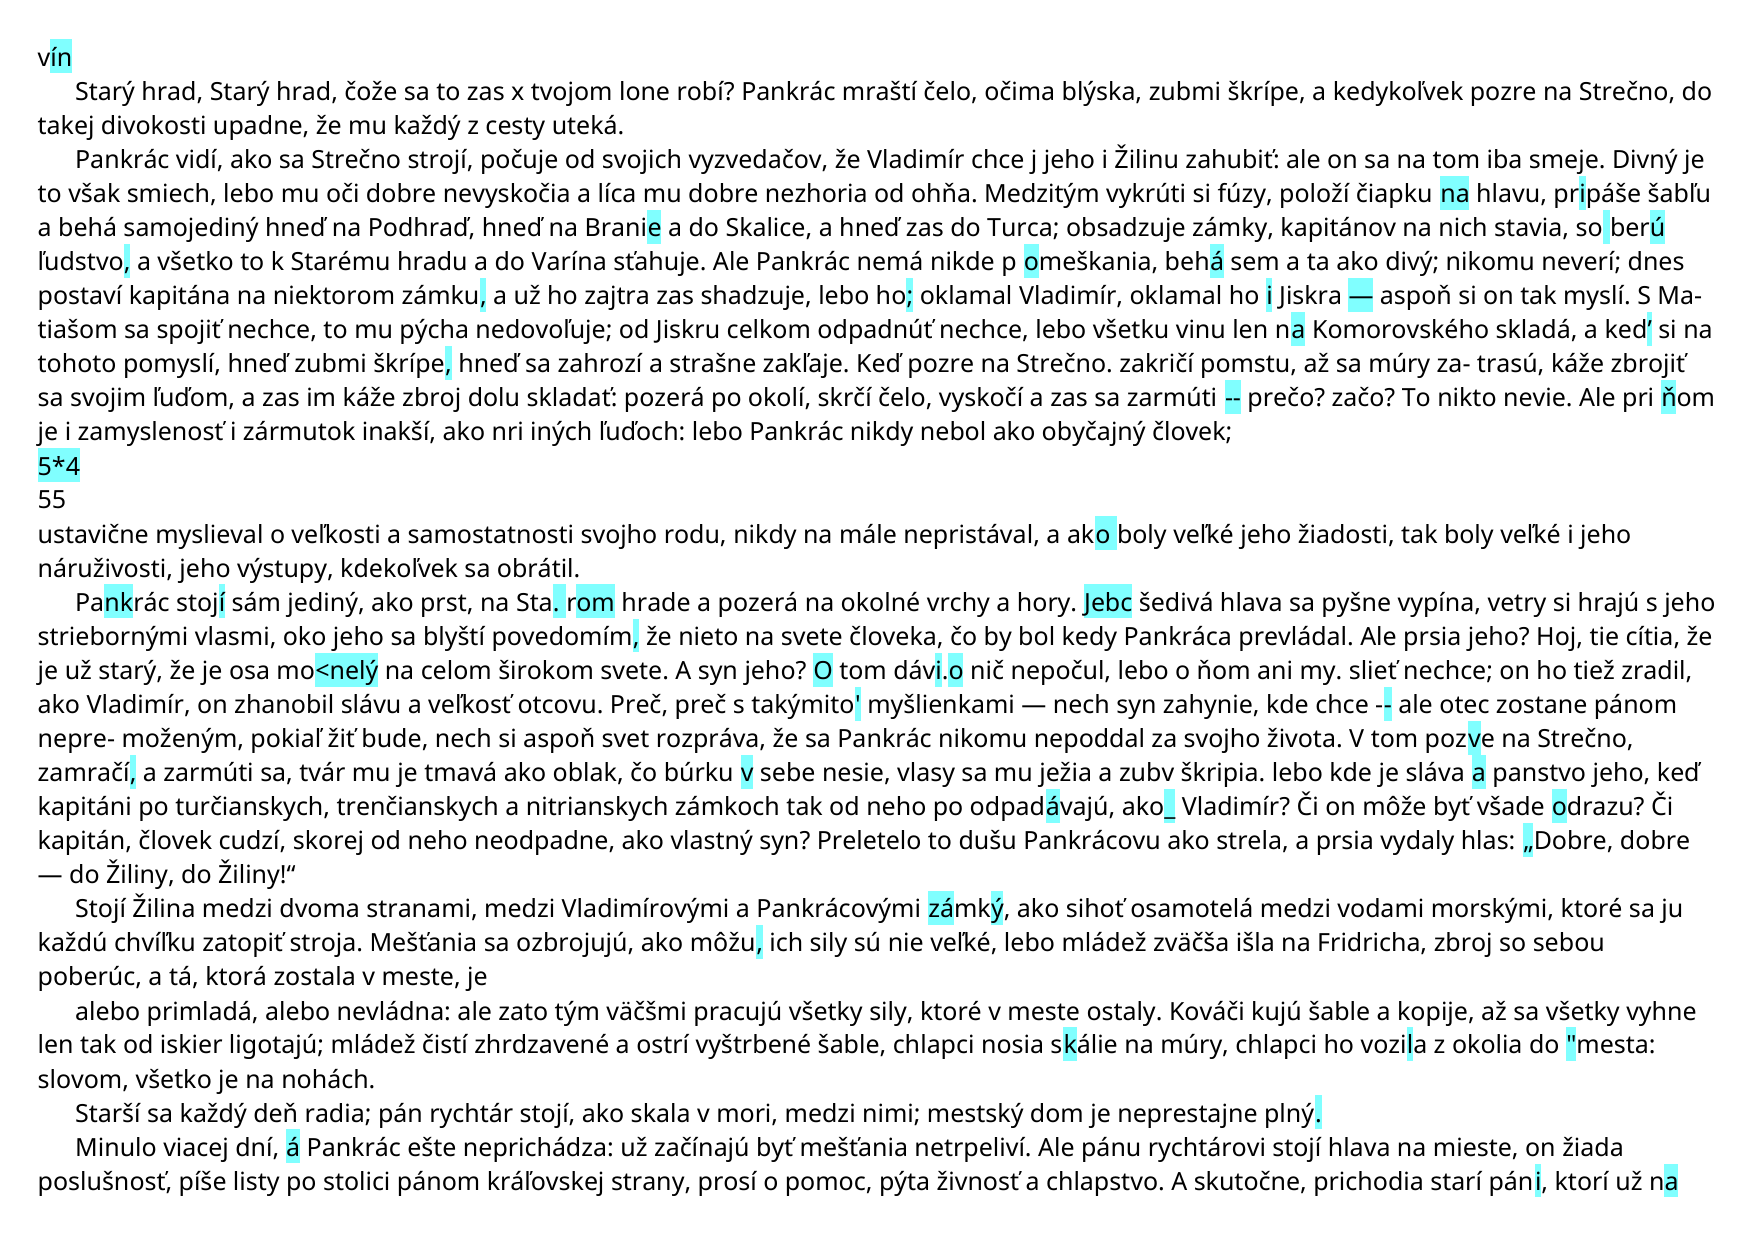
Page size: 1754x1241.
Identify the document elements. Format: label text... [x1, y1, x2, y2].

text Pankrác stojí sám jediný, ako prst, na Sta. rom hrade a pozerá na okolné vrchy a hory. Jebc šedivá hlava sa pyšne vypína, vetry si hrajú s jeho striebornými vlasmi, oko jeho sa blyští povedomím, že nieto na svete človeka, čo by bol kedy Pankráca prevládal. Ale prsia jeho? Hoj, tie cítia, že je už starý, že je osa mo<nelý na celom širokom svete. A syn jeho? O tom dávi.o nič nepočul, lebo o ňom ani my. slieť nechce; on ho tiež zradil, ako Vladimír, on zhanobil slávu a veľkosť otcovu. Preč, preč s takýmito' myšlienkami — nech syn zahynie, kde chce -- ale otec zostane pánom nepre- moženým, pokiaľ žiť bude, nech si aspoň svet rozpráva, že sa Pankrác nikomu nepoddal za svojho života. V tom pozve na Strečno, zamračí, a zarmúti sa, tvár mu je tmavá ako oblak, čo búrku v sebe nesie, vlasy sa mu ježia a zubv škripia. lebo kde je sláva a panstvo jeho, keď kapitáni po turčianskych, trenčianskych a nitrianskych zámkoch tak od neho po odpadávajú, ako_ Vladimír? Či on môže byť všade odrazu? Či kapitán, človek cudzí, skorej od neho neodpadne, ako vlastný syn? Preletelo to dušu Pankrácovu ako strela, a prsia vydaly hlas: „Dobre, dobre — do Žiliny, do Žiliny!“ [37, 584, 1716, 891]
text Stojí Žilina medzi dvoma stranami, medzi Vladimírovými a Pankrácovými zámký, ako sihoť osamotelá medzi vodami morskými, ktoré sa ju každú chvíľku zatopiť stroja. Mešťania sa ozbrojujú, ako môžu, ich sily sú nie veľké, lebo mládež zväčša išla na Fridricha, zbroj so sebou poberúc, a tá, ktorá zostala v meste, je [37, 891, 1716, 993]
text Starší sa každý deň radia; pán rychtár stojí, ako skala v mori, medzi nimi; mestský dom je neprestajne plný. [37, 1095, 1716, 1129]
subtitle vín [37, 39, 1716, 73]
text ustavične myslieval o veľkosti a samostatnosti svojho rodu, nikdy na mále nepristával, a ako boly veľké jeho žiadosti, tak boly veľké i jeho náruživosti, jeho výstupy, kdekoľvek sa obrátil. [37, 516, 1716, 584]
text 55 [37, 482, 1716, 516]
text Pankrác vidí, ako sa Strečno strojí, počuje od svojich vyzvedačov, že Vladimír chce j jeho i Žilinu zahubiť: ale on sa na tom iba smeje. Divný je to však smiech, lebo mu oči dobre nevyskočia a líca mu dobre nezhoria od ohňa. Medzitým vykrúti si fúzy, položí čiapku na hlavu, pripáše šabľu a behá samojediný hneď na Podhraď, hneď na Branie a do Skalice, a hneď zas do Turca; obsadzuje zámky, kapitánov na nich stavia, so berú ľudstvo, a všetko to k Starému hradu a do Varína sťahuje. Ale Pankrác nemá nikde p omeškania, behá sem a ta ako divý; nikomu neverí; dnes postaví kapitána na niektorom zámku, a už ho zajtra zas shadzuje, lebo ho; oklamal Vladimír, oklamal ho i Jiskra — aspoň si on tak myslí. S Ma- tiašom sa spojiť nechce, to mu pýcha nedovoľuje; od Jiskru celkom odpadnúť nechce, lebo všetku vinu len na Komorovského skladá, a ked’ si na tohoto pomyslí, hneď zubmi škrípe, hneď sa zahrozí a strašne zakľaje. Keď pozre na Strečno. zakričí pomstu, až sa múry za- trasú, káže zbrojiť sa svojim ľuďom, a zas im káže zbroj dolu skladať: pozerá po okolí, skrčí čelo, vyskočí a zas sa zarmúti -- prečo? začo? To nikto nevie. Ale pri ňom je i zamyslenosť i zármutok inakší, ako nri iných ľuďoch: lebo Pankrác nikdy nebol ako obyčajný človek; [37, 142, 1716, 448]
text alebo primladá, alebo nevládna: ale zato tým väčšmi pracujú všetky sily, ktoré v meste ostaly. Kováči kujú šable a kopije, až sa všetky vyhne len tak od iskier ligotajú; mládež čistí zhrdzavené a ostrí vyštrbené šable, chlapci nosia skálie na múry, chlapci ho vozila z okolia do "mesta: slovom, všetko je na nohách. [37, 993, 1716, 1095]
text 5*4 [37, 448, 1716, 482]
text Starý hrad, Starý hrad, čože sa to zas x tvojom lone robí? Pankrác mraští čelo, očima blýska, zubmi škrípe, a kedykoľvek pozre na Strečno, do takej divokosti upadne, že mu každý z cesty uteká. [37, 73, 1716, 142]
text Minulo viacej dní, á Pankrác ešte neprichádza: už začínajú byť mešťania netrpeliví. Ale pánu rychtárovi stojí hlava na mieste, on žiada poslušnosť, píše listy po stolici pánom kráľovskej strany, prosí o pomoc, pýta živnosť a chlapstvo. A skutočne, prichodia starí páni, ktorí už na [37, 1129, 1716, 1197]
